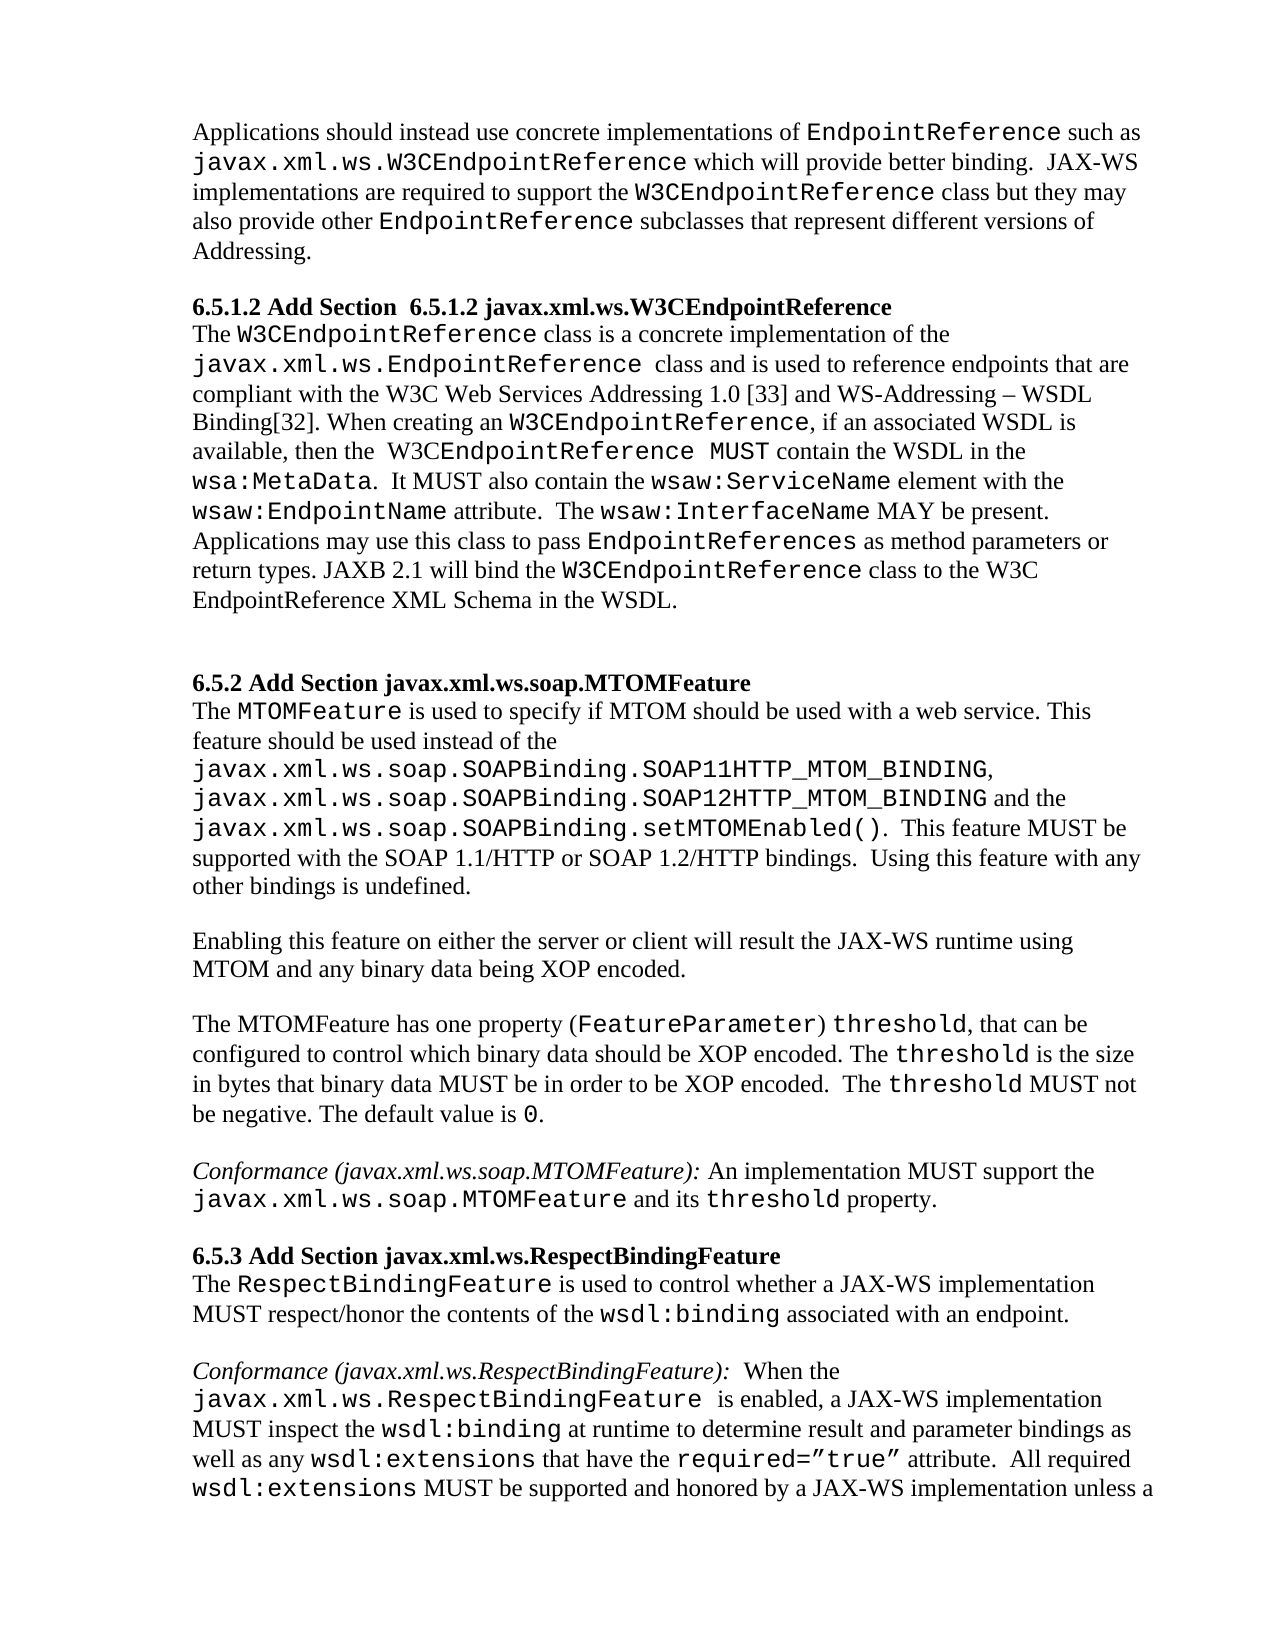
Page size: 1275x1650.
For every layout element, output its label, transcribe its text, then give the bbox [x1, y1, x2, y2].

text Conformance (javax.xml.ws.RespectBindingFeature): When the javax.xml.ws.RespectBindingFeature is enabled, a JAX-WS implementation MUST inspect the wsdl:binding at runtime to determine result and parameter bindings as well as any wsdl:extensions that have the required=”true” attribute. All required wsdl:extensions MUST be supported and honored by a JAX-WS implementation unless a [192, 1357, 1157, 1504]
text 6.5.3 Add Section javax.xml.ws.RespectBindingFeature [192, 1242, 1157, 1270]
text Applications should instead use concrete implementations of EndpointReference such as javax.xml.ws.W3CEndpointReference which will provide better binding. JAX-WS implementations are required to support the W3CEndpointReference class but they may also provide other EndpointReference subclasses that represent different versions of Addressing. [192, 118, 1157, 265]
text Enabling this feature on either the server or client will result the JAX-WS runtime using MTOM and any binary data being XOP encoded. [192, 927, 1157, 983]
text Conformance (javax.xml.ws.soap.MTOMFeature): An implementation MUST support the javax.xml.ws.soap.MTOMFeature and its threshold property. [192, 1157, 1157, 1215]
text The MTOMFeature has one property (FeatureParameter) threshold, that can be configured to control which binary data should be XOP encoded. The threshold is the size in bytes that binary data MUST be in order to be XOP encoded. The threshold MUST not be negative. The default value is 0. [192, 1010, 1157, 1129]
text The W3CEndpointReference class is a concrete implementation of the javax.xml.ws.EndpointReference class and is used to reference endpoints that are compliant with the W3C Web Services Addressing 1.0 [33] and WS-Addressing – WSDL Binding[32]. When creating an W3CEndpointReference, if an associated WSDL is available, then the W3CEndpointReference MUST contain the WSDL in the wsa:MetaData. It MUST also contain the wsaw:ServiceName element with the wsaw:EndpointName attribute. The wsaw:InterfaceName MAY be present. Applications may use this class to pass EndpointReferences as method parameters or return types. JAXB 2.1 will bind the W3CEndpointReference class to the W3C EndpointReference XML Schema in the WSDL. [192, 320, 1157, 614]
text The MTOMFeature is used to specify if MTOM should be used with a web service. This feature should be used instead of the javax.xml.ws.soap.SOAPBinding.SOAP11HTTP_MTOM_BINDING, javax.xml.ws.soap.SOAPBinding.SOAP12HTTP_MTOM_BINDING and the javax.xml.ws.soap.SOAPBinding.setMTOMEnabled(). This feature MUST be supported with the SOAP 1.1/HTTP or SOAP 1.2/HTTP bindings. Using this feature with any other bindings is undefined. [192, 697, 1157, 899]
text 6.5.2 Add Section javax.xml.ws.soap.MTOMFeature [192, 669, 1157, 697]
text 6.5.1.2 Add Section 6.5.1.2 javax.xml.ws.W3CEndpointReference [192, 293, 1157, 320]
text The RespectBindingFeature is used to control whether a JAX-WS implementation MUST respect/honor the contents of the wsdl:binding associated with an endpoint. [192, 1270, 1157, 1330]
